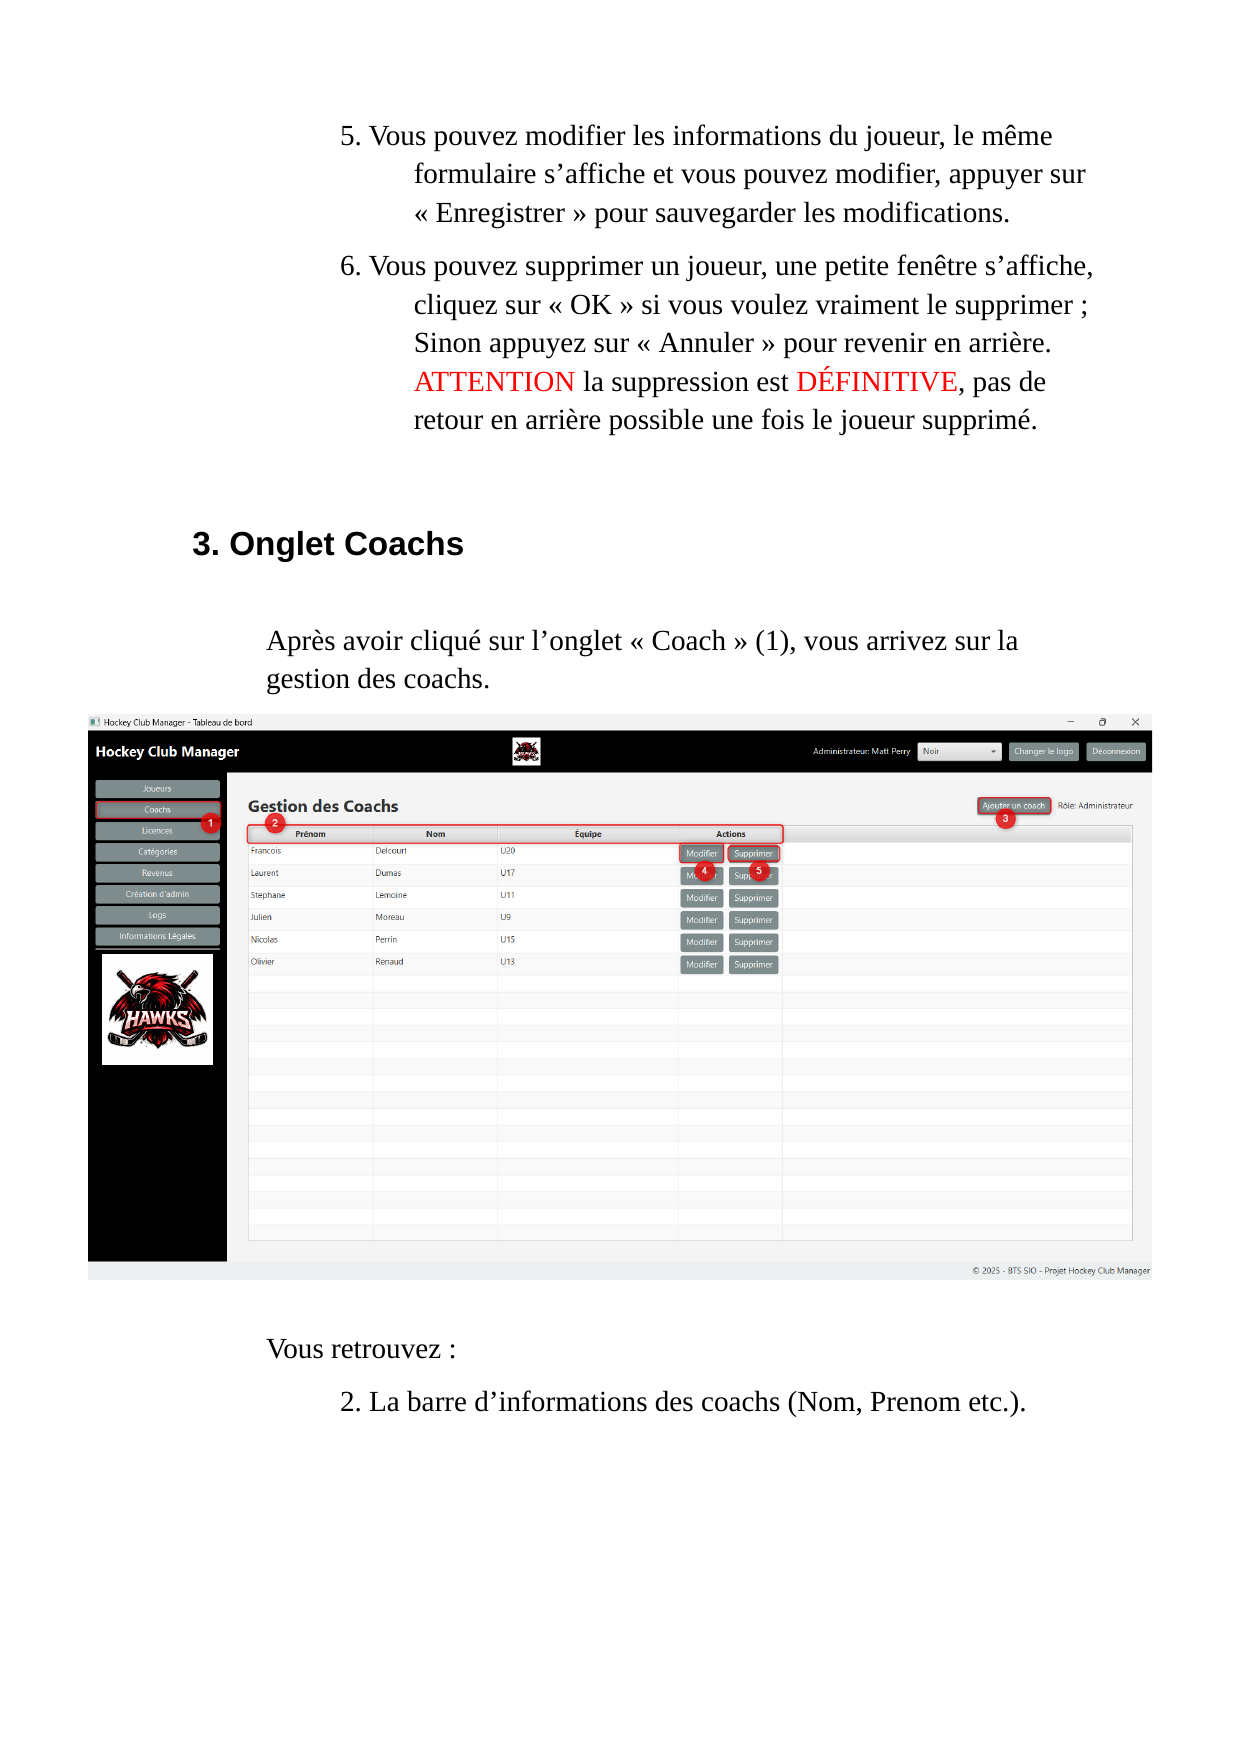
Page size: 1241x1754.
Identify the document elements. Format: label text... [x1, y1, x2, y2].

text 2. La barre d’informations des coachs (Nom, Prenom etc.). [118, 1384, 1122, 1418]
text 5. Vous pouvez modifier les informations du joueur, le même formulaire s’affiche et vous pouvez modifier, appuyer sur « Enregistrer » pour sauvegarder les modifications. [118, 118, 1122, 229]
text Après avoir cliqué sur l’onglet « Coach » (1), vous arrivez sur la gestion des coachs. [118, 623, 1122, 695]
text Vous retrouvez : [118, 1331, 1122, 1365]
picture [88, 714, 1153, 1280]
subtitle 3. Onglet Coachs [118, 524, 1122, 562]
text 6. Vous pouvez supprimer un joueur, une petite fenêtre s’affiche, cliquez sur « OK » si vous voulez vraiment le supprimer ; Sinon appuyez sur « Annuler » pour revenir en arrière. ATTENTION la suppression est DÉFINITIVE, pas de retour en arrière possible une fois le joueur supprimé. [118, 248, 1122, 436]
